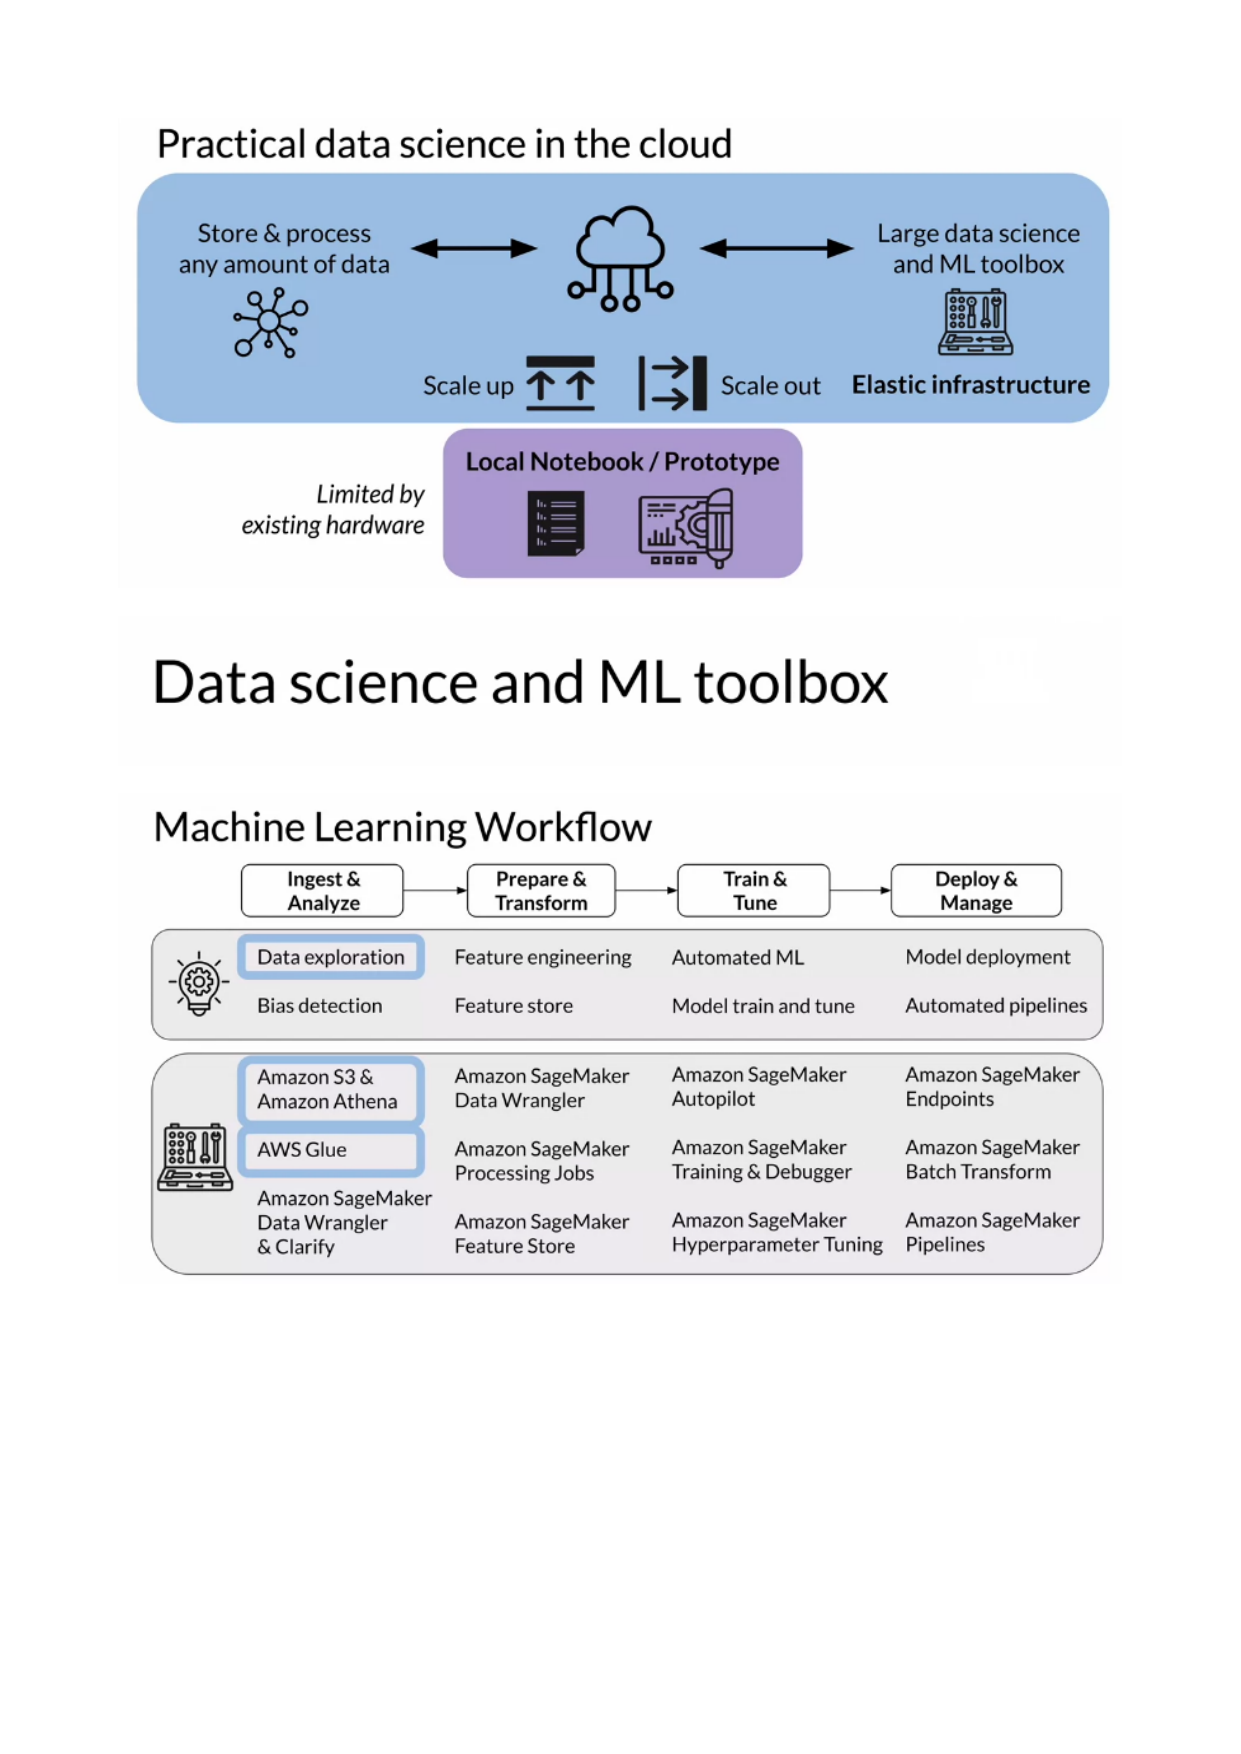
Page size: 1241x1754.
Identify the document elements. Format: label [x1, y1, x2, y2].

picture [118, 793, 1123, 1284]
picture [118, 616, 1123, 766]
picture [118, 118, 1123, 588]
